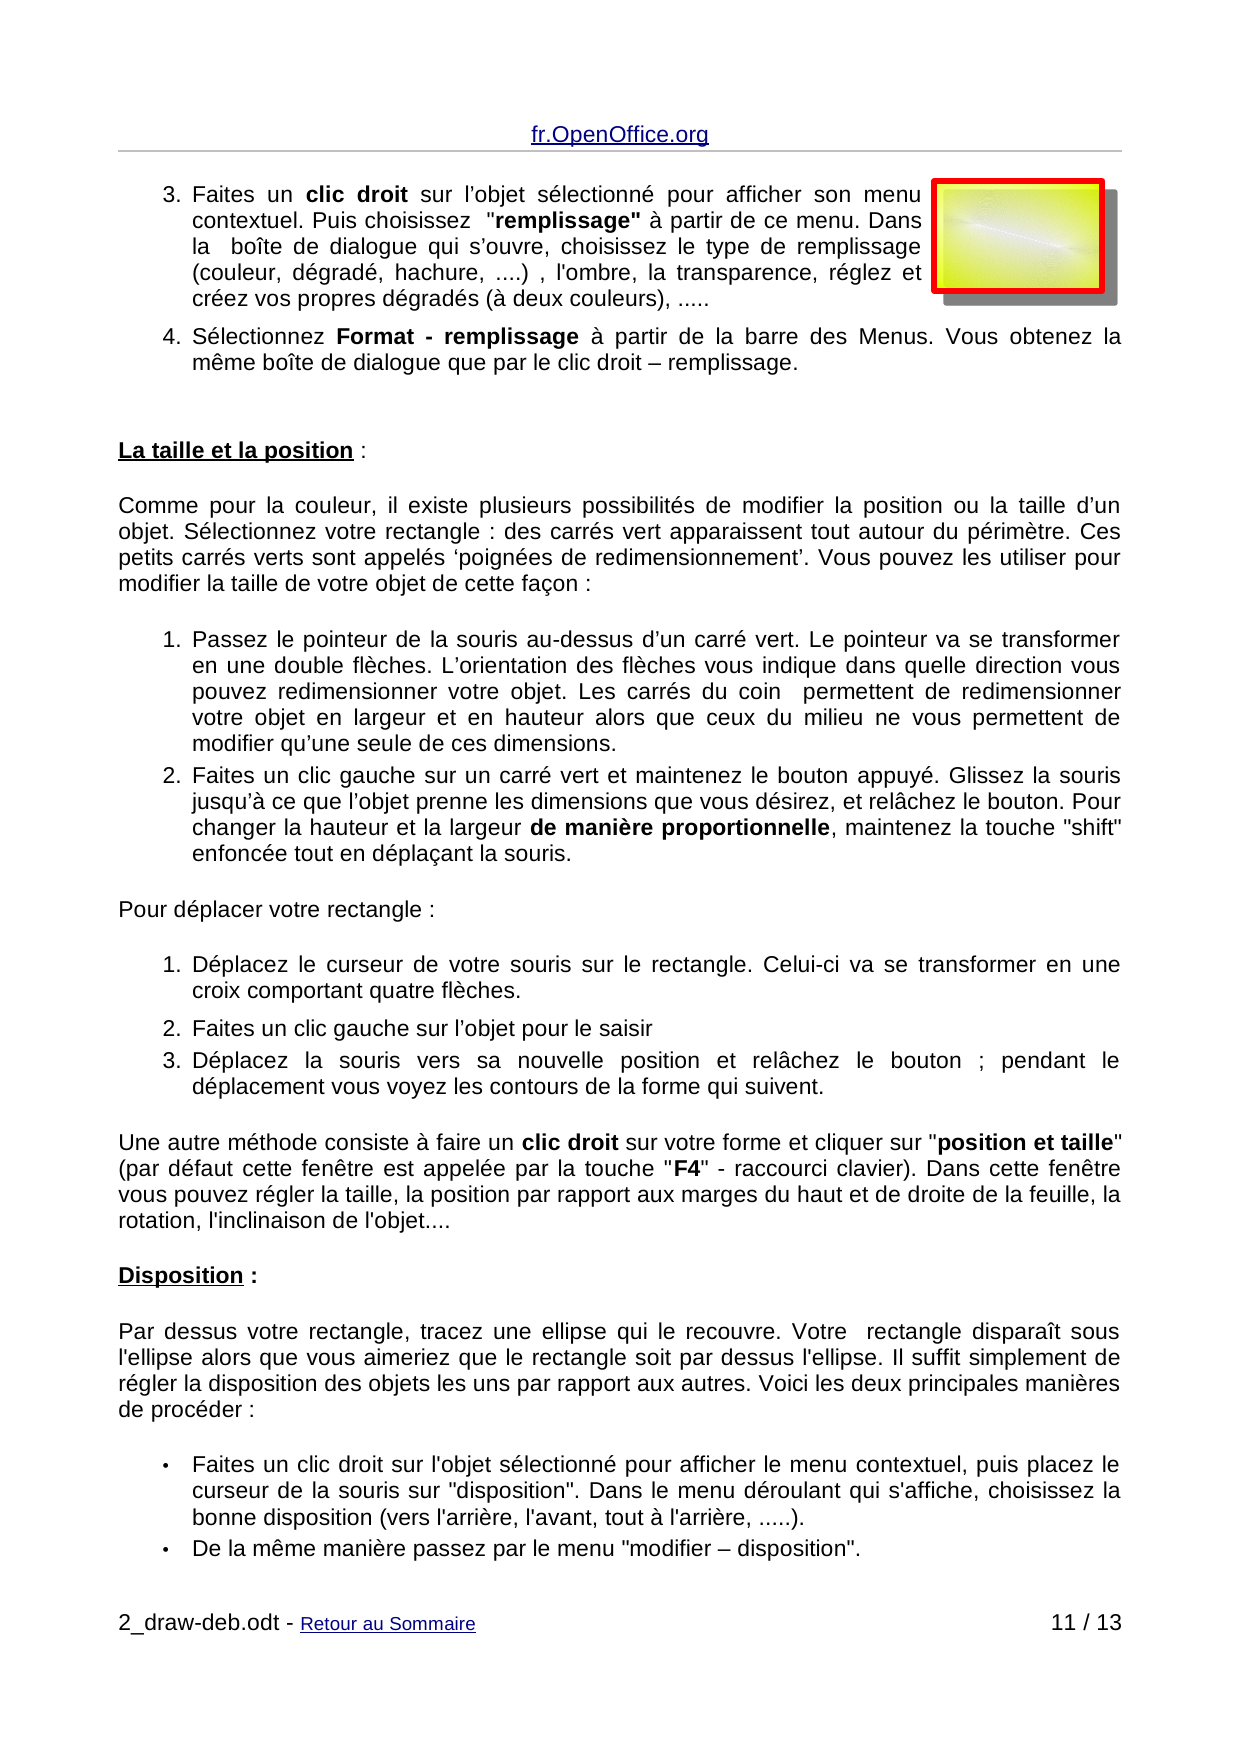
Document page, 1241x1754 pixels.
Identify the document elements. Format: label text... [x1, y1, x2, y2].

text La taille et la position : [118, 437, 1122, 463]
text Disposition : [118, 1263, 1122, 1289]
list De la même manière passez par le menu "modifier – disposition". [162, 1536, 1122, 1562]
text [1050, 184, 1099, 215]
list Déplacez la souris vers sa nouvelle position et relâchez le bouton ; pendant le déplacement vous voyez les contours de la forme qui suivent. [162, 1047, 1122, 1099]
text Comme pour la couleur, il existe plusieurs possibilités de modifier la position ou la taille d’un objet. Sélectionnez votre rectangle : des carrés vert apparaissent tout autour du périmètre. Ces petits carrés verts sont appelés ‘poignées de redimensionnement’. Vous pouvez les utiliser pour modifier la taille de votre objet de cette façon : [118, 493, 1122, 597]
text Par dessus votre rectangle, tracez une ellipse qui le recouvre. Votre rectangle disparaît sous l'ellipse alors que vous aimeriez que le rectangle soit par dessus l'ellipse. Il suffit simplement de régler la disposition des objets les uns par rapport aux autres. Voici les deux principales manières de procéder : [118, 1318, 1122, 1422]
list Faites un clic gauche sur l’objet pour le saisir [162, 1015, 1122, 1041]
text Appendix [937, 184, 954, 194]
text [937, 255, 988, 288]
list Passez le pointeur de la souris au-dessus d’un carré vert. Le pointeur va se transformer en une double flèches. L’orientation des flèches vous indique dans quelle direction vous pouvez redimensionner votre objet. Les carrés du coin permettent de redimensionner votre objet en largeur et en hauteur alors que ceux du milieu ne vous permettent de modifier qu’une seule de ces dimensions. [162, 626, 1122, 756]
text Une autre méthode consiste à faire un clic droit sur votre forme et cliquer sur "position et taille" (par défaut cette fenêtre est appelée par la touche "F4" - raccourci clavier). Dans cette fenêtre vous pouvez régler la taille, la position par rapport aux marges du haut et de droite de la feuille, la rotation, l'inclinaison de l'objet.... [118, 1129, 1122, 1233]
list Déplacez le curseur de votre souris sur le rectangle. Celui-ci va se transformer en une croix comportant quatre flèches. [162, 952, 1122, 1004]
list Faites un clic gauche sur un carré vert et maintenez le bouton appuyé. Glissez la souris jusqu’à ce que l’objet prenne les dimensions que vous désirez, et relâchez le bouton. Pour changer la hauteur et la largeur de manière proportionnelle, maintenez la touche "shift" enfoncée tout en déplaçant la souris. [162, 762, 1122, 867]
list Faites un clic droit sur l'objet sélectionné pour afficher le menu contextuel, puis placez le curseur de la souris sur "disposition". Dans le menu déroulant qui s'affiche, choisissez la bonne disposition (vers l'arrière, l'avant, tout à l'arrière, .....). [162, 1452, 1122, 1530]
list Sélectionnez Format - remplissage à partir de la barre des Menus. Vous obtenez la même boîte de dialogue que par le clic droit – remplissage. [162, 323, 1122, 376]
text Appendix [1035, 184, 1099, 222]
text Appendix [937, 249, 1004, 288]
text Appendix [1081, 278, 1099, 288]
list Faites un clic droit sur l’objet sélectionné pour afficher son menu contextuel. Puis choisissez "remplissage" à partir de ce menu. Dans la boîte de dialogue qui s’ouvre, choisissez le type de remplissage (couleur, dégradé, hachure, ....) , l'ombre, la transparence, réglez et créez vos propres dégradés (à deux couleurs), ..... [162, 182, 1122, 312]
text Pour déplacer votre rectangle : [118, 896, 1122, 922]
